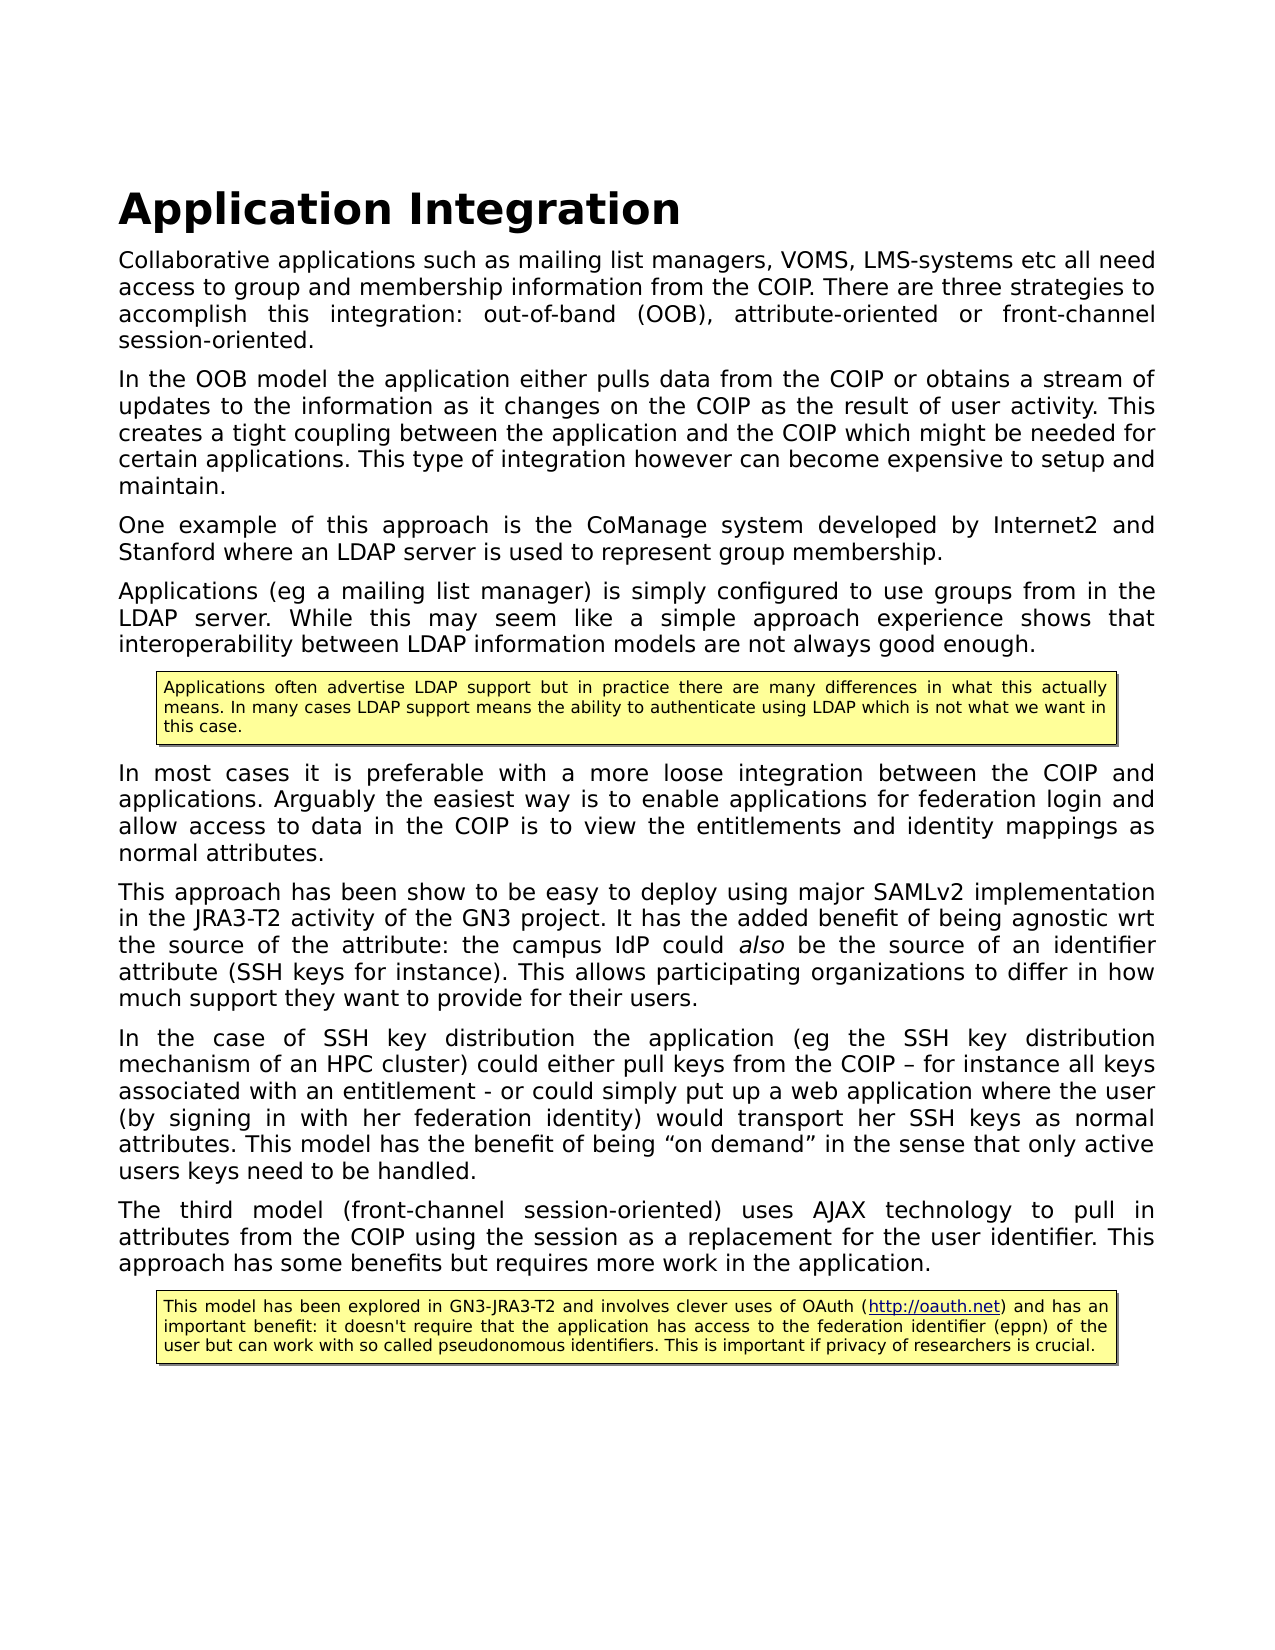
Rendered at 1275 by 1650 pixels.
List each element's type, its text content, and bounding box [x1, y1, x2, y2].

text In the case of SSH key distribution the application (eg the SSH key distribution mechanism of an HPC cluster) could either pull keys from the COIP – for instance all keys associated with an entitlement - or could simply put up a web application where the user (by signing in with her federation identity) would transport her SSH keys as normal attributes. This model has the benefit of being “on demand” in the sense that only active users keys need to be handled. [118, 1025, 1157, 1185]
text Applications (eg a mailing list manager) is simply configured to use groups from in the LDAP server. While this may seem like a simple approach experience shows that interoperability between LDAP information models are not always good enough. [118, 578, 1157, 658]
text This model has been explored in GN3-JRA3-T2 and involves clever uses of OAuth (http://oauth.net) and has an important benefit: it doesn't require that the application has access to the federation identifier (eppn) of the user but can work with so called pseudonomous identifiers. This is important if privacy of researchers is crucial. [157, 1291, 1116, 1363]
text In most cases it is preferable with a more loose integration between the COIP and applications. Arguably the easiest way is to enable applications for federation login and allow access to data in the COIP is to view the entitlements and identity mappings as normal attributes. [118, 760, 1157, 866]
subtitle Application Integration [118, 185, 1157, 235]
text Applications often advertise LDAP support but in practice there are many differences in what this actually means. In many cases LDAP support means the ability to authenticate using LDAP which is not what we want in this case. [157, 672, 1116, 744]
text Collaborative applications such as mailing list managers, VOMS, LMS-systems etc all need access to group and membership information from the COIP. There are three strategies to accomplish this integration: out-of-band (OOB), attribute-oriented or front-channel session-oriented. [118, 247, 1157, 354]
text The third model (front-channel session-oriented) uses AJAX technology to pull in attributes from the COIP using the session as a replacement for the user identifier. This approach has some benefits but requires more work in the application. [118, 1197, 1157, 1277]
text One example of this approach is the CoManage system developed by Internet2 and Stanford where an LDAP server is used to represent group membership. [118, 512, 1157, 566]
text This approach has been show to be easy to deploy using major SAMLv2 implementation in the JRA3-T2 activity of the GN3 project. It has the added benefit of being agnostic wrt the source of the attribute: the campus IdP could also be the source of an identifier attribute (SSH keys for instance). This allows participating organizations to differ in how much support they want to provide for their users. [118, 879, 1157, 1012]
text In the OOB model the application either pulls data from the COIP or obtains a stream of updates to the information as it changes on the COIP as the result of user activity. This creates a tight coupling between the application and the COIP which might be needed for certain applications. This type of integration however can become expensive to setup and maintain. [118, 367, 1157, 500]
